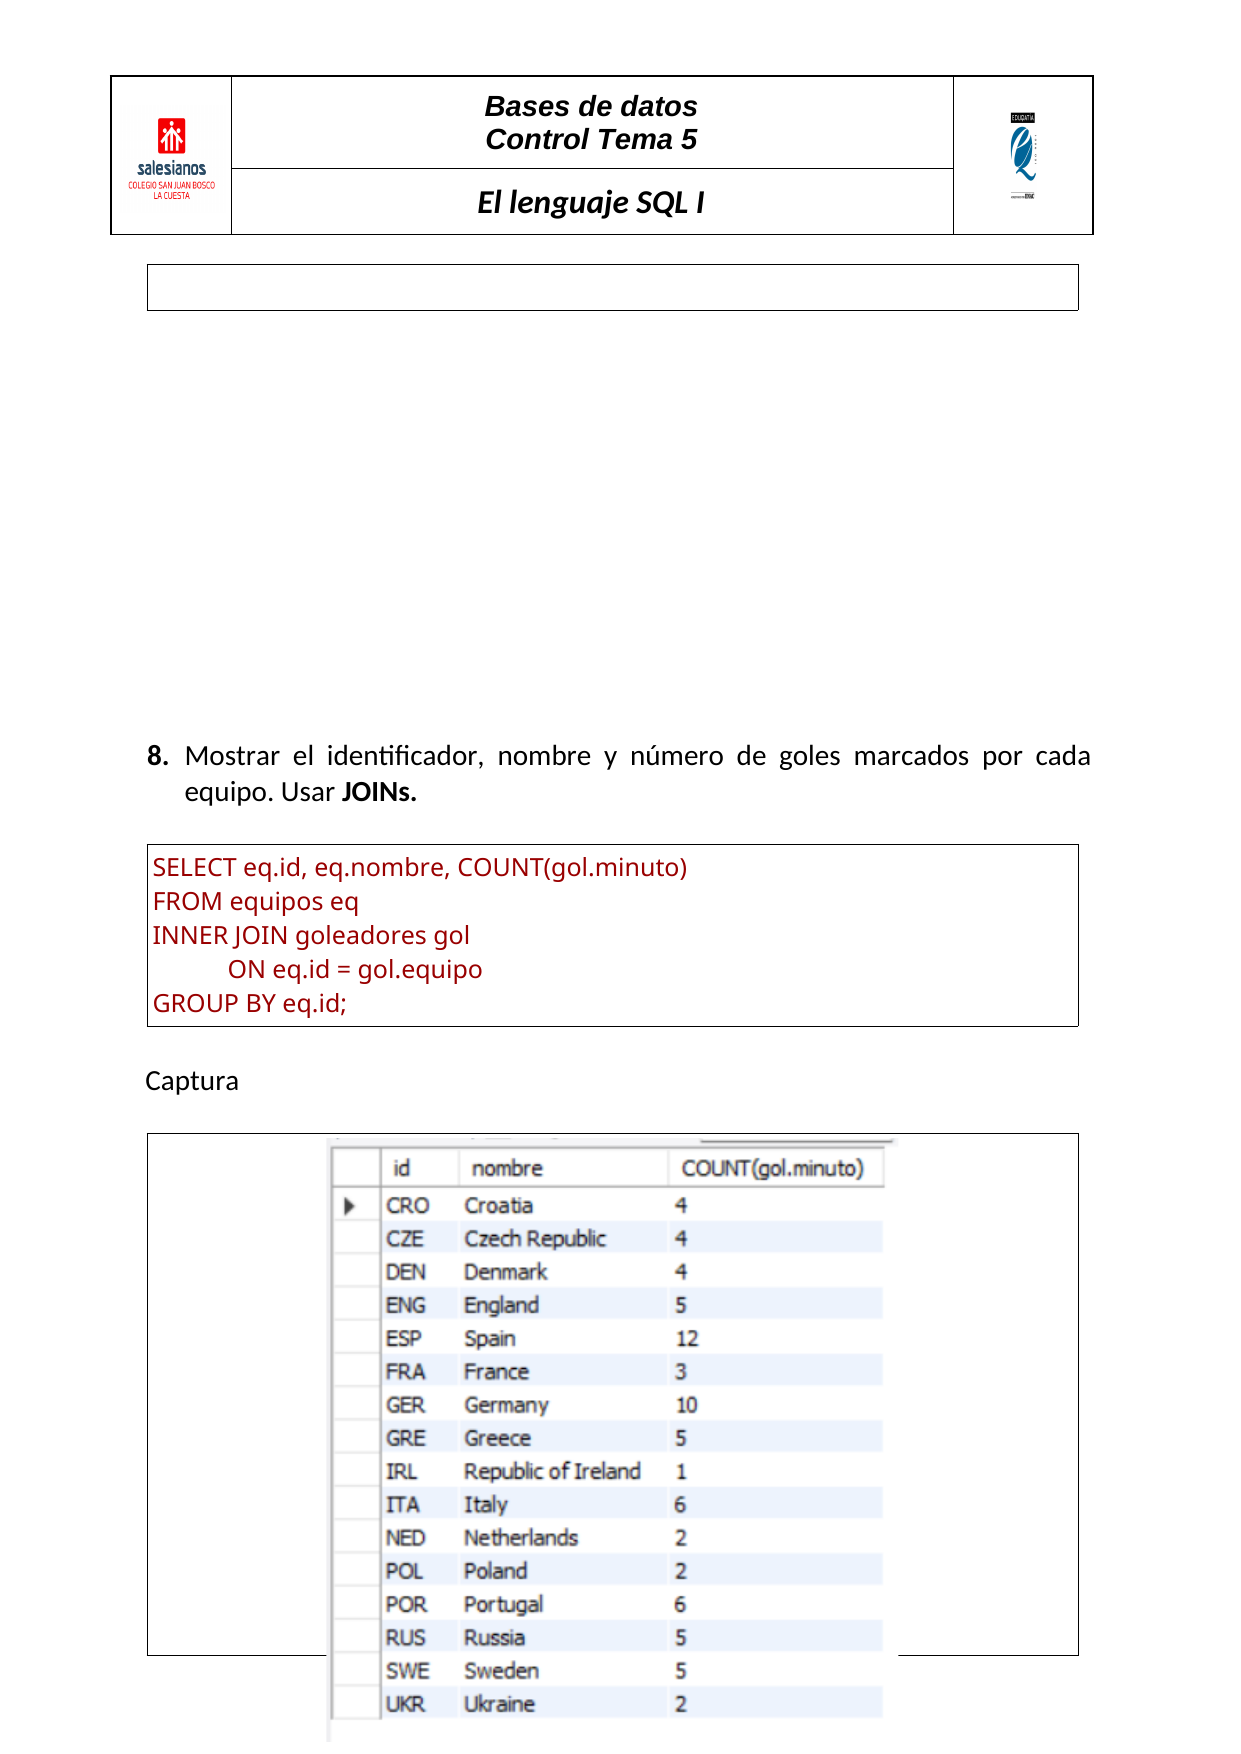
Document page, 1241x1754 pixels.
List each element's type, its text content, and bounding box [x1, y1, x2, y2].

list Mostrar el identificador, nombre y número de goles marcados por cada equipo. Usar JOINs. [147, 737, 1093, 808]
picture [1010, 112, 1037, 199]
table_header [148, 1134, 1078, 1655]
text Captura [145, 1062, 1093, 1097]
picture [326, 1138, 899, 1742]
table_header [148, 265, 1078, 309]
picture [119, 105, 227, 213]
table_header SELECT eq.id, eq.nombre, COUNT(gol.minuto) FROM equipos eq INNER JOIN goleadores gol ON eq.id = gol.equipo GROUP BY eq.id; [148, 845, 1078, 1026]
